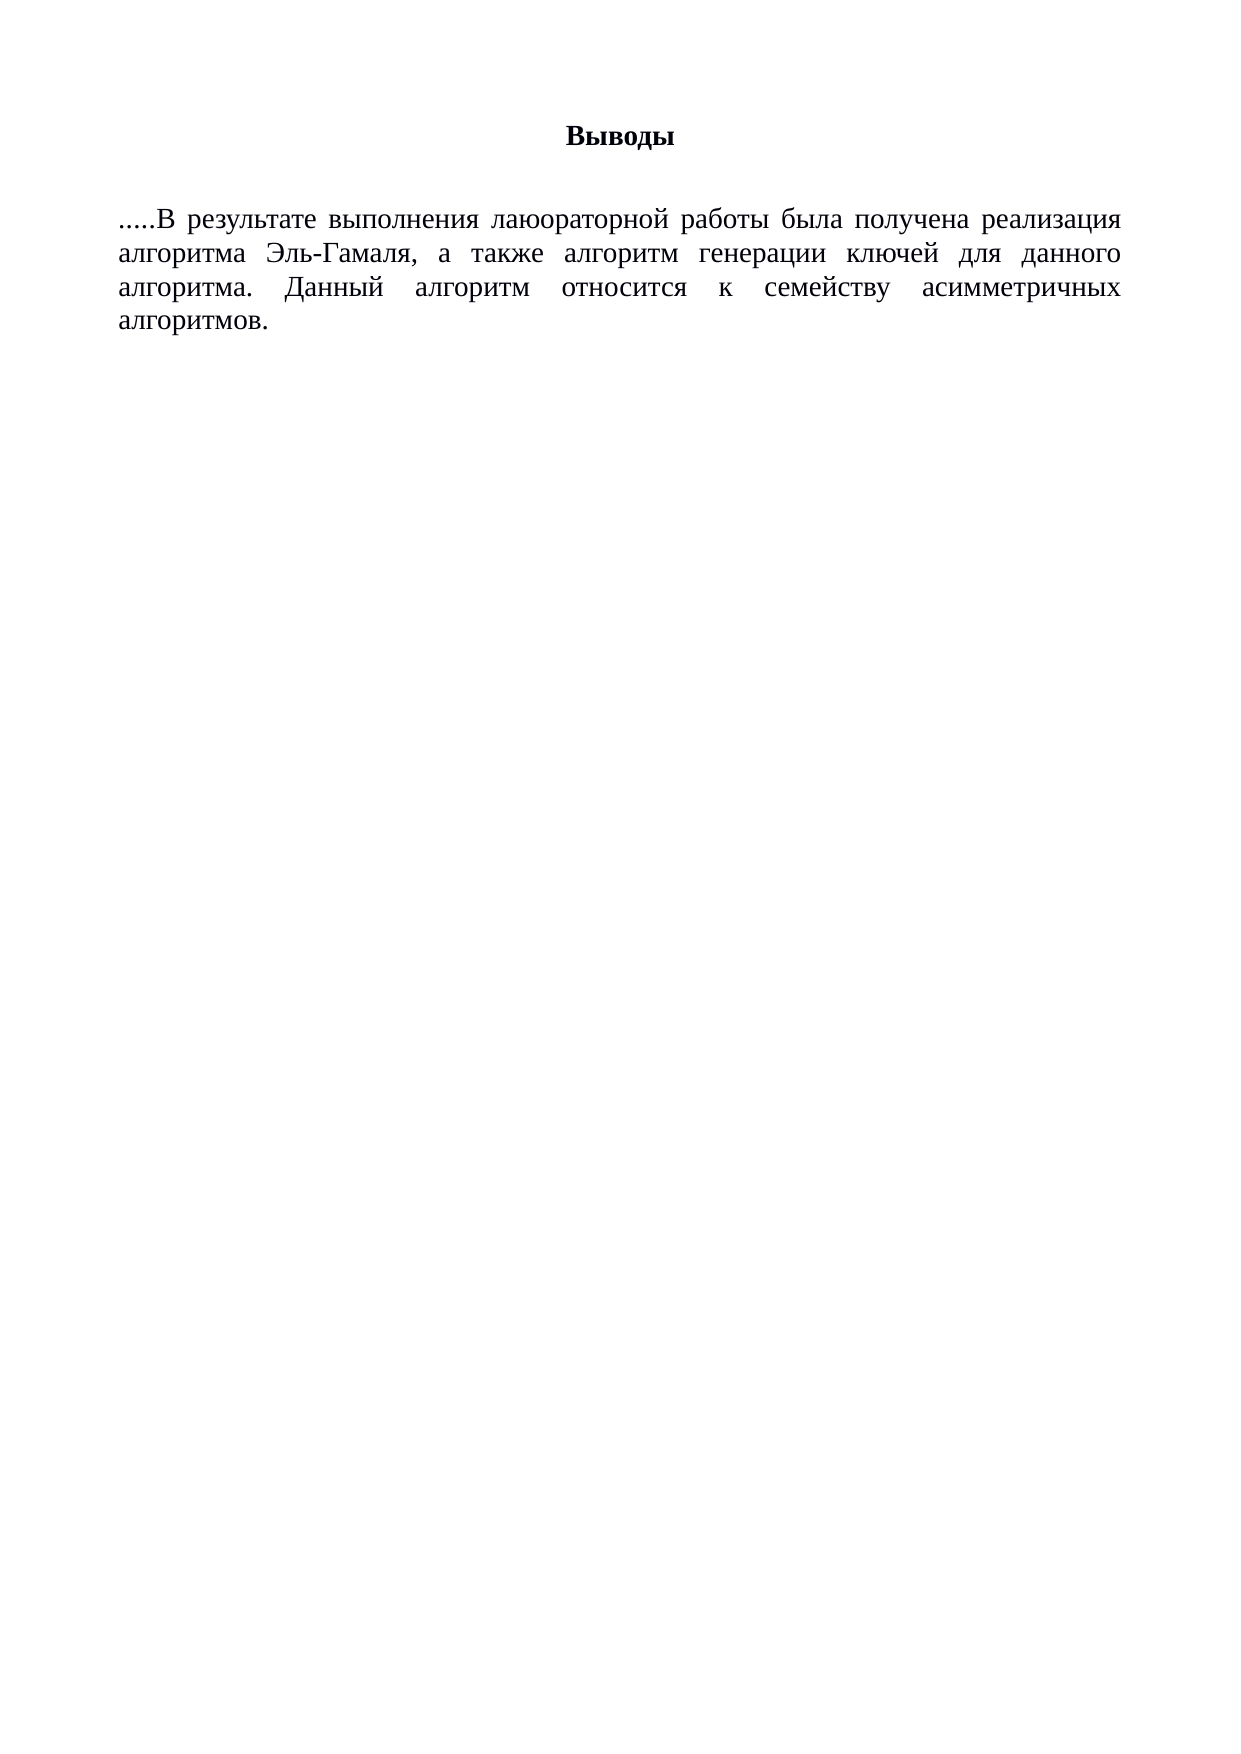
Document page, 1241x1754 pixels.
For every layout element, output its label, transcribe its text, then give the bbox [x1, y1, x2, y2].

subtitle В результате выполнения лаюораторной работы была получена реализация алгоритма Эль-Гамаля, а также алгоритм генерации ключей для данного алгоритма. Данный алгоритм относится к семейству асимметричных алгоритмов. [118, 202, 1122, 336]
subtitle Выводы [118, 118, 1122, 152]
